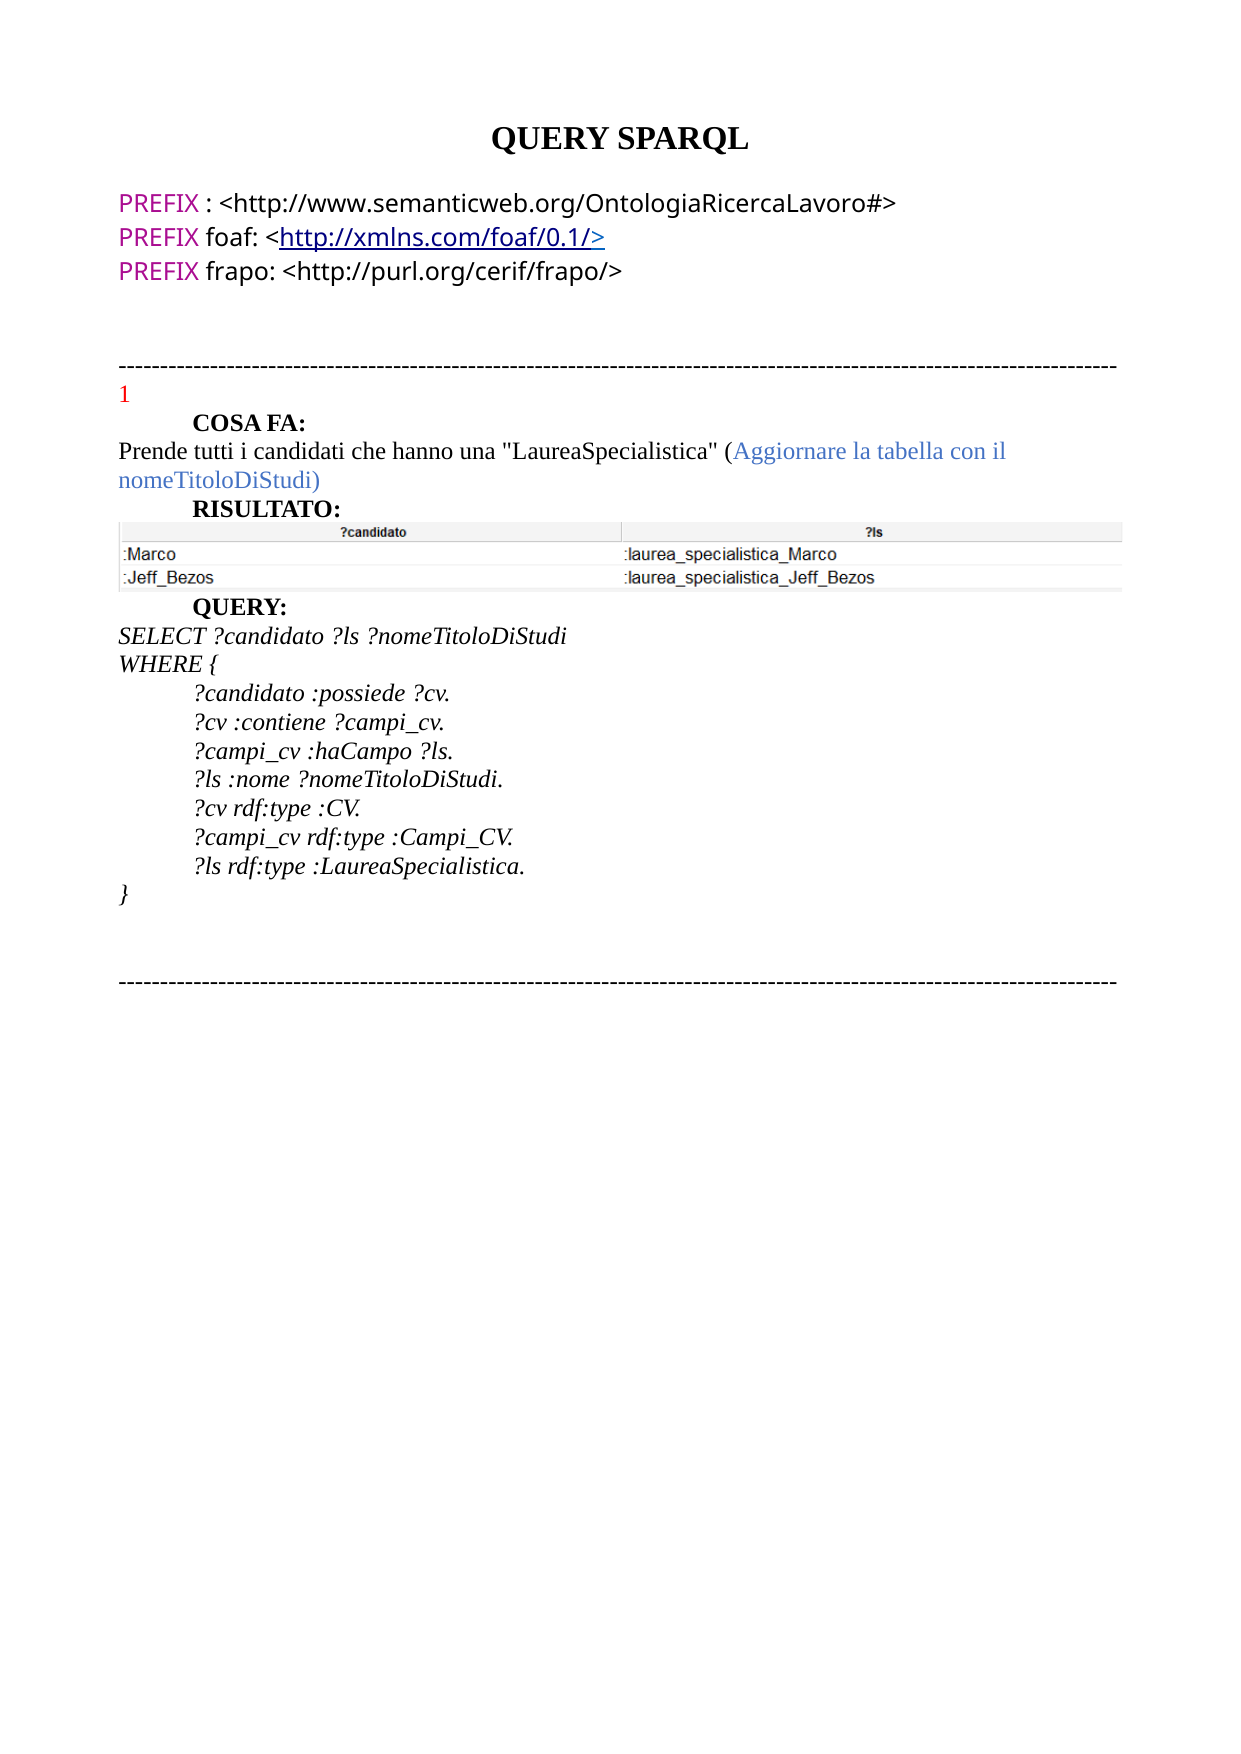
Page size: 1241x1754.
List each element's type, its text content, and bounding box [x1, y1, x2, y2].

text ?cv rdf:type :CV. [118, 793, 1122, 822]
text ?ls rdf:type :LaureaSpecialistica. [118, 851, 1122, 879]
text ?ls :nome ?nomeTitoloDiStudi. [192, 764, 1122, 793]
text Prende tutti i candidati che hanno una "LaureaSpecialistica" (Aggiornare la tabella con il nomeTitoloDiStudi) [118, 436, 1122, 494]
text 1 [118, 379, 1122, 408]
text } [118, 879, 1122, 908]
text PREFIX frapo: <http://purl.org/cerif/frapo/> [118, 253, 1122, 287]
text ?campi_cv rdf:type :Campi_CV. [118, 822, 1122, 851]
text ?cv :contiene ?campi_cv. [118, 707, 1122, 736]
text QUERY: [118, 592, 1122, 621]
text ?campi_cv :haCampo ?ls. [118, 736, 1122, 764]
text RISULTATO: [118, 494, 1122, 522]
text WHERE { [118, 649, 1122, 678]
text COSA FA: [118, 408, 1122, 436]
text PREFIX : <http://www.semanticweb.org/OntologiaRicercaLavoro#> [118, 185, 1122, 219]
text PREFIX foaf: <http://xmlns.com/foaf/0.1/> [118, 219, 1122, 253]
text ------------------------------------------------------------------------------------------------------------------------ [118, 966, 1122, 994]
text SELECT ?candidato ?ls ?nomeTitoloDiStudi [118, 621, 1122, 649]
text ?candidato :possiede ?cv. [118, 678, 1122, 707]
text ------------------------------------------------------------------------------------------------------------------------ [118, 350, 1122, 379]
text QUERY SPARQL [118, 118, 1122, 156]
